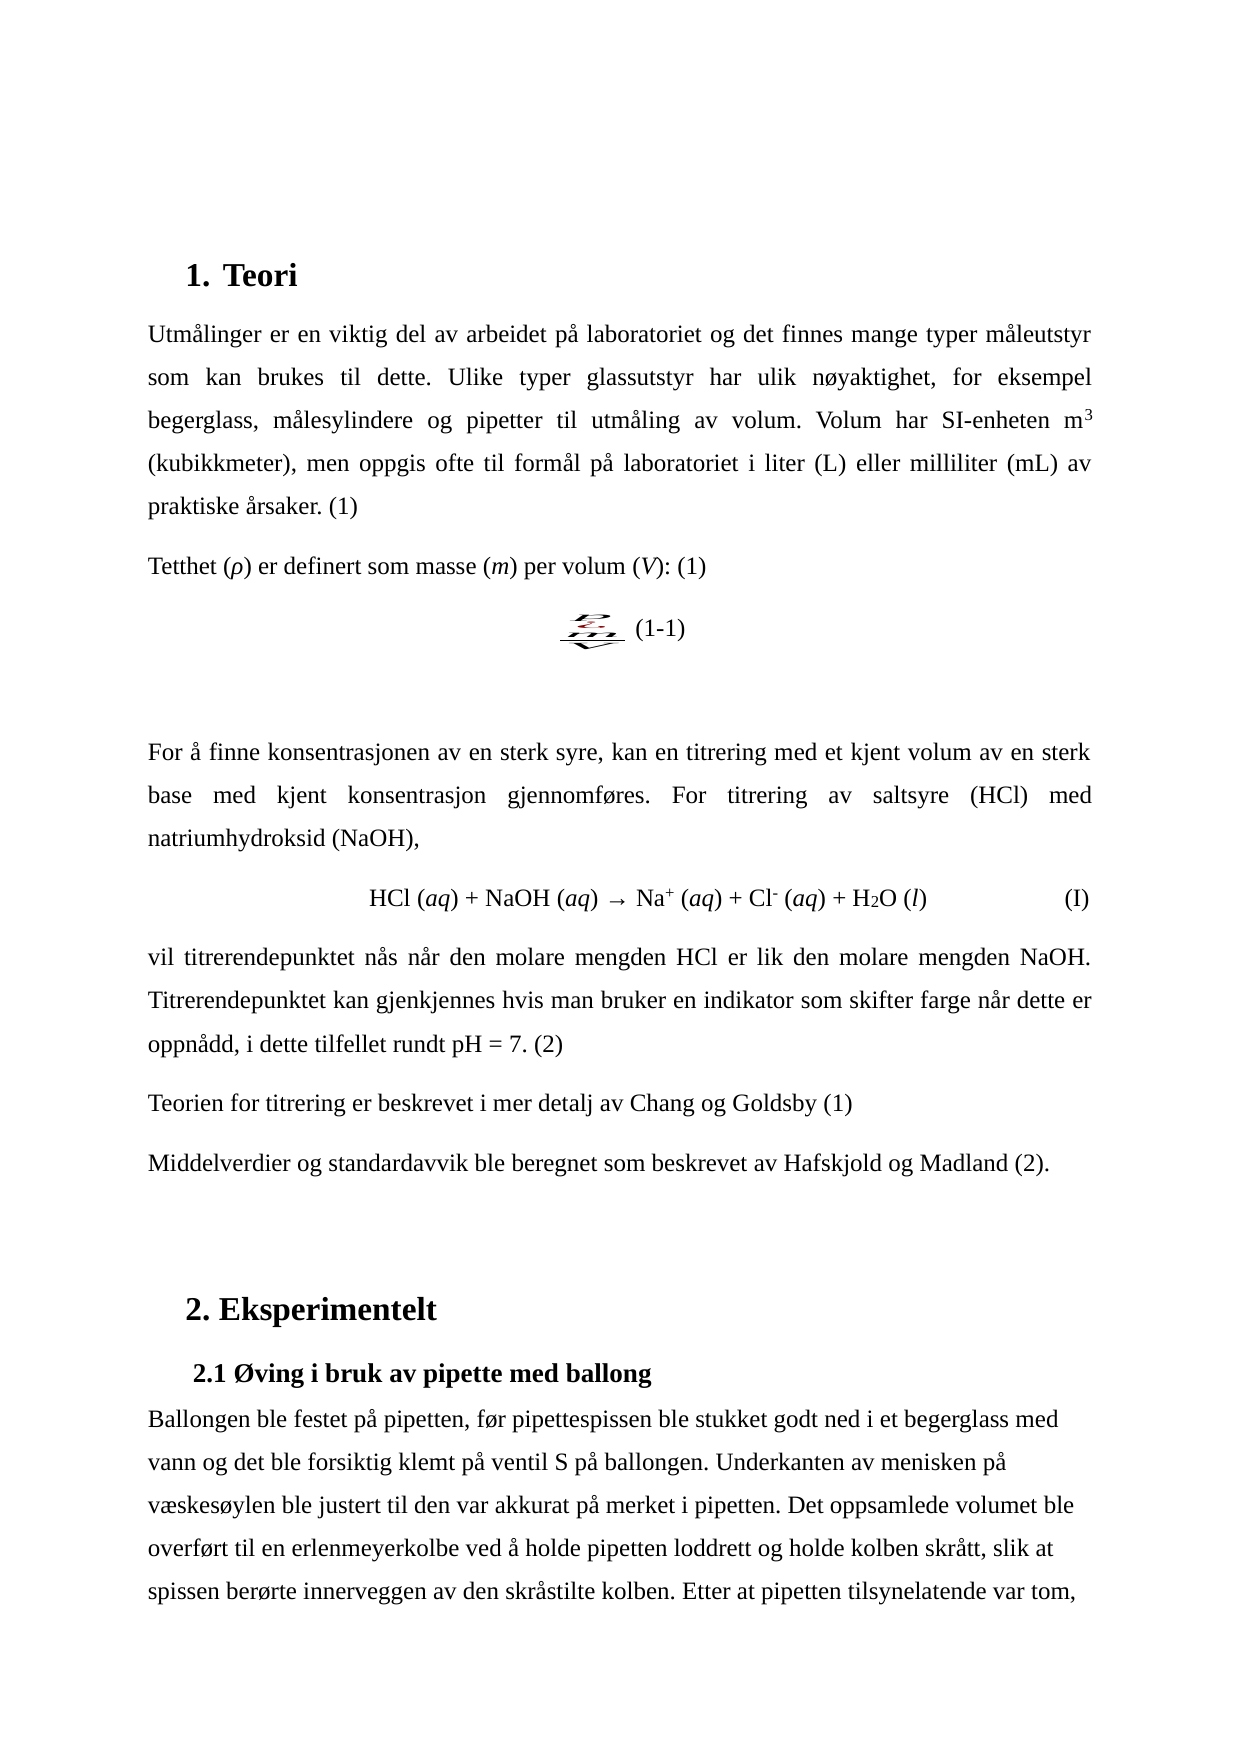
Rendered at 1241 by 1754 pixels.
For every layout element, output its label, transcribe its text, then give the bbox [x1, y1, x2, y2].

text Utmålinger er en viktig del av arbeidet på laboratoriet og det finnes mange typer måleutstyr som kan brukes til dette. Ulike typer glassutstyr har ulik nøyaktighet, for eksempel begerglass, målesylindere og pipetter til utmåling av volum. Volum har SI-enheten m3 (kubikkmeter), men oppgis ofte til formål på laboratoriet i liter (L) eller milliliter (mL) av praktiske årsaker. (1) [148, 319, 1093, 520]
text For å finne konsentrasjonen av en sterk syre, kan en titrering med et kjent volum av en sterk base med kjent konsentrasjon gjennomføres. For titrering av saltsyre (HCl) med natriumhydroksid (NaOH), [148, 737, 1093, 852]
text (1-1) [148, 611, 1093, 662]
list Teori [185, 255, 1093, 293]
text HCl (aq) + NaOH (aq) → Na+ (aq) + Cl- (aq) + H2O (l) (I) [369, 883, 1093, 911]
text 2. Eksperimentelt [185, 1289, 1093, 1328]
text Ballongen ble festet på pipetten, før pipettespissen ble stukket godt ned i et begerglass med vann og det ble forsiktig klemt på ventil S på ballongen. Underkanten av menisken på væskesøylen ble justert til den var akkurat på merket i pipetten. Det oppsamlede volumet ble overført til en erlenmeyerkolbe ved å holde pipetten loddrett og holde kolben skrått, slik at spissen berørte innerveggen av den skråstilte kolben. Etter at pipetten tilsynelatende var tom, [148, 1404, 1093, 1605]
text vil titrerendepunktet nås når den molare mengden HCl er lik den molare mengden NaOH. Titrerendepunktet kan gjenkjennes hvis man bruker en indikator som skifter farge når dette er oppnådd, i dette tilfellet rundt pH = 7. (2) [148, 942, 1093, 1057]
text 2.1 Øving i bruk av pipette med ballong [193, 1357, 1093, 1388]
text Tetthet (ρ) er definert som masse (m) per volum (V): (1) [148, 551, 1093, 580]
text Teorien for titrering er beskrevet i mer detalj av Chang og Goldsby (1) [148, 1088, 1093, 1117]
text Middelverdier og standardavvik ble beregnet som beskrevet av Hafskjold og Madland (2). [148, 1148, 1093, 1177]
